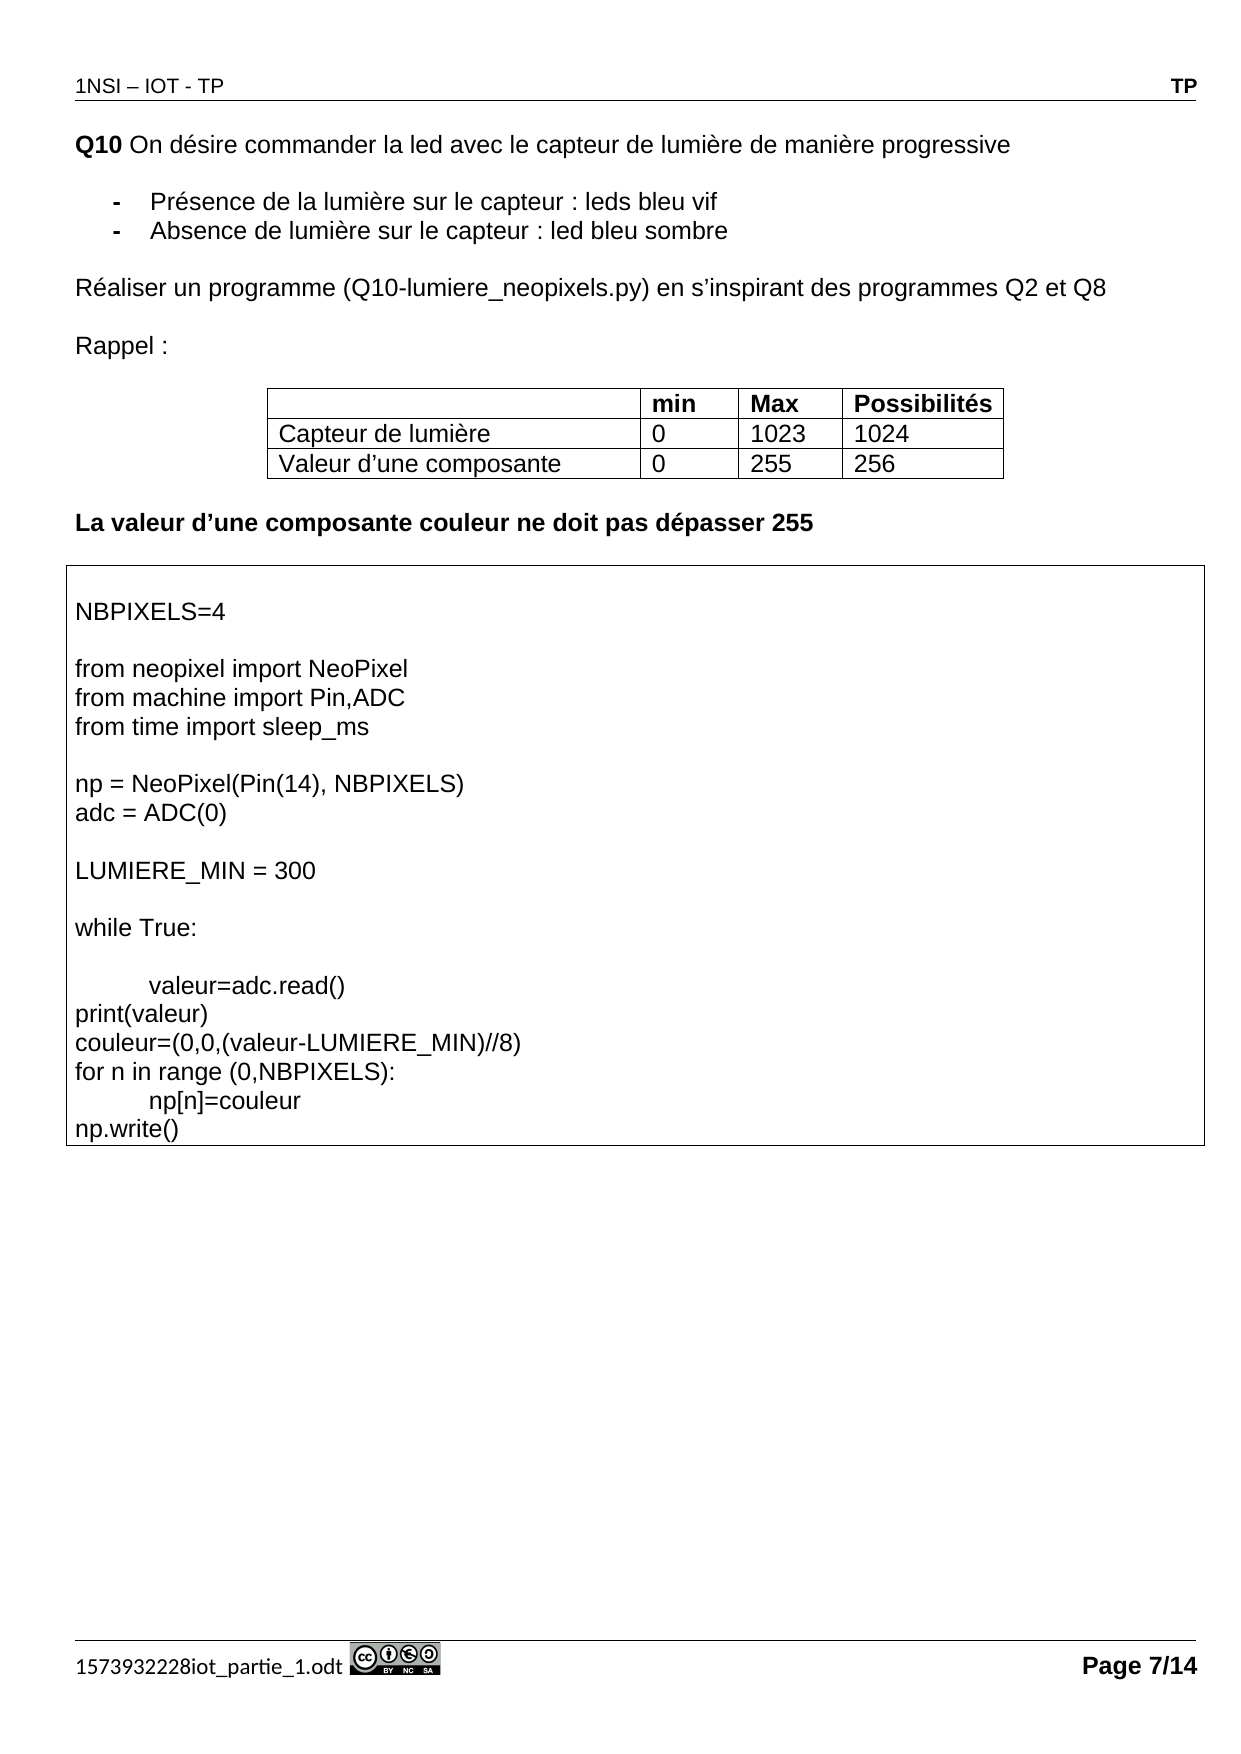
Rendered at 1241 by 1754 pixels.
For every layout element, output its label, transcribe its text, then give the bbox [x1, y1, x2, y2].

table_cell Valeur d’une composante [268, 449, 640, 478]
text Réaliser un programme (Q10-lumiere_neopixels.py) en s’inspirant des programmes Q2 et Q8 [75, 273, 1196, 302]
table_cell Capteur de lumière [268, 419, 640, 448]
text couleur=(0,0,(valeur-LUMIERE_MIN)//8) [75, 1028, 1196, 1057]
text from machine import Pin,ADC [75, 683, 1196, 712]
text np.write() [67, 1111, 1204, 1145]
text print(valeur) [75, 999, 1196, 1028]
table_header min [641, 389, 738, 418]
text from neopixel import NeoPixel [75, 654, 1196, 683]
text NBPIXELS=4 [75, 597, 1196, 626]
table_cell 0 [641, 419, 738, 448]
text La valeur d’une composante couleur ne doit pas dépasser 255 [75, 507, 1196, 536]
table_cell 1024 [843, 419, 1003, 448]
list Absence de lumière sur le capteur : led bleu sombre [112, 216, 1196, 244]
table_cell 255 [739, 449, 842, 478]
table_header Possibilités [843, 389, 1003, 418]
list Présence de la lumière sur le capteur : leds bleu vif [112, 187, 1196, 216]
picture [349, 1642, 441, 1675]
text while True: [75, 913, 1196, 942]
text np[n]=couleur [75, 1086, 1196, 1111]
table_cell 0 [641, 449, 738, 478]
text LUMIERE_MIN = 300 [75, 856, 1196, 884]
table_cell 1023 [739, 419, 842, 448]
text Rappel : [75, 331, 1196, 359]
table_header [268, 389, 640, 418]
text for n in range (0,NBPIXELS): [75, 1057, 1196, 1086]
text Q10 On désire commander la led avec le capteur de lumière de manière progressive [75, 129, 1196, 158]
text adc = ADC(0) [75, 798, 1196, 827]
text from time import sleep_ms [75, 712, 1196, 741]
text np = NeoPixel(Pin(14), NBPIXELS) [75, 769, 1196, 798]
text valeur=adc.read() [75, 971, 1196, 999]
table_cell 256 [843, 449, 1003, 478]
table_header Max [739, 389, 842, 418]
